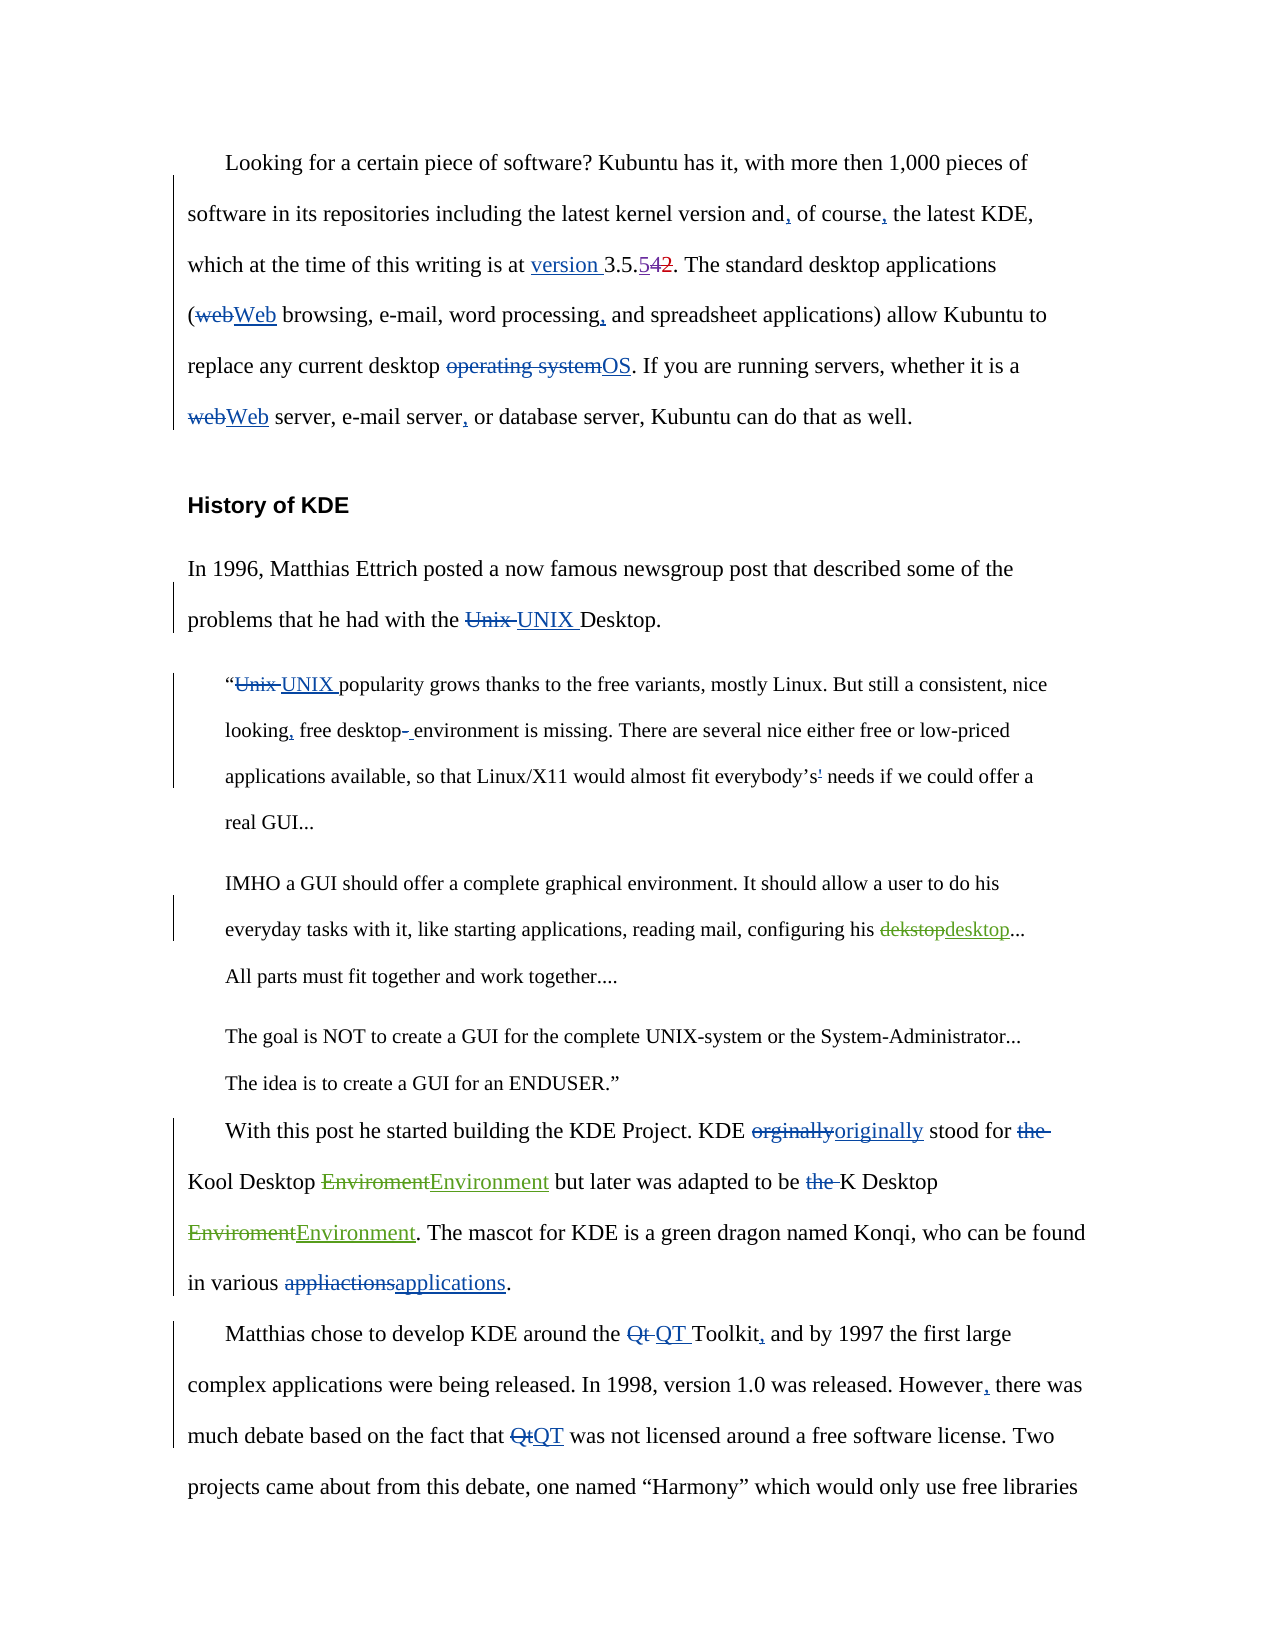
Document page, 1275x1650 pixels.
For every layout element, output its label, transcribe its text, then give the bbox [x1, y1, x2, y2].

text Matthias chose to develop KDE around the QT Toolkit, and by 1997 the first large complex applications were being released. In 1998, version 1.0 was released. However, there was much debate based on the fact that QT was not licensed around a free software license. Two projects came about from this debate, one named “Harmony” which would only use free libraries and another project called GNOME. In 1998, the QT toolkit was licensed under a new Open Source license called the Q Public License (QPL), and in 2000 QT was released under the Gnu General Public License (GPL). [187, 1321, 1087, 1499]
text “UNIX popularity grows thanks to the free variants, mostly Linux. But still a consistent, nice looking, free desktop environment is missing. There are several nice either free or low-priced applications available, so that Linux/X11 would almost fit everybody’s needs if we could offer a real GUI... [225, 672, 1050, 834]
text History of KDE [187, 492, 1087, 518]
text With this post he started building the KDE Project. KDE originally stood for Kool Desktop Environment but later was adapted to be K Desktop Environment. The mascot for KDE is a green dragon named Konqi, who can be found in various applications. [187, 1118, 1087, 1296]
text In 1996, Matthias Ettrich posted a now famous newsgroup post that described some of the problems that he had with the UNIX Desktop. [187, 556, 1087, 632]
text IMHO a GUI should offer a complete graphical environment. It should allow a user to do his everyday tasks with it, like starting applications, reading mail, configuring his desktop... All parts must fit together and work together.... [225, 872, 1050, 988]
text The goal is NOT to create a GUI for the complete UNIX-system or the System-Administrator... The idea is to create a GUI for an ENDUSER.” [225, 1025, 1050, 1095]
text Looking for a certain piece of software? Kubuntu has it, with more then 1,000 pieces of software in its repositories including the latest kernel version and, of course, the latest KDE, which at the time of this writing is at version 3.5.5. The standard desktop applications (Web browsing, e-mail, word processing, and spreadsheet applications) allow Kubuntu to replace any current desktop OS. If you are running servers, whether it is a Web server, e-mail server, or database server, Kubuntu can do that as well. [187, 150, 1087, 429]
